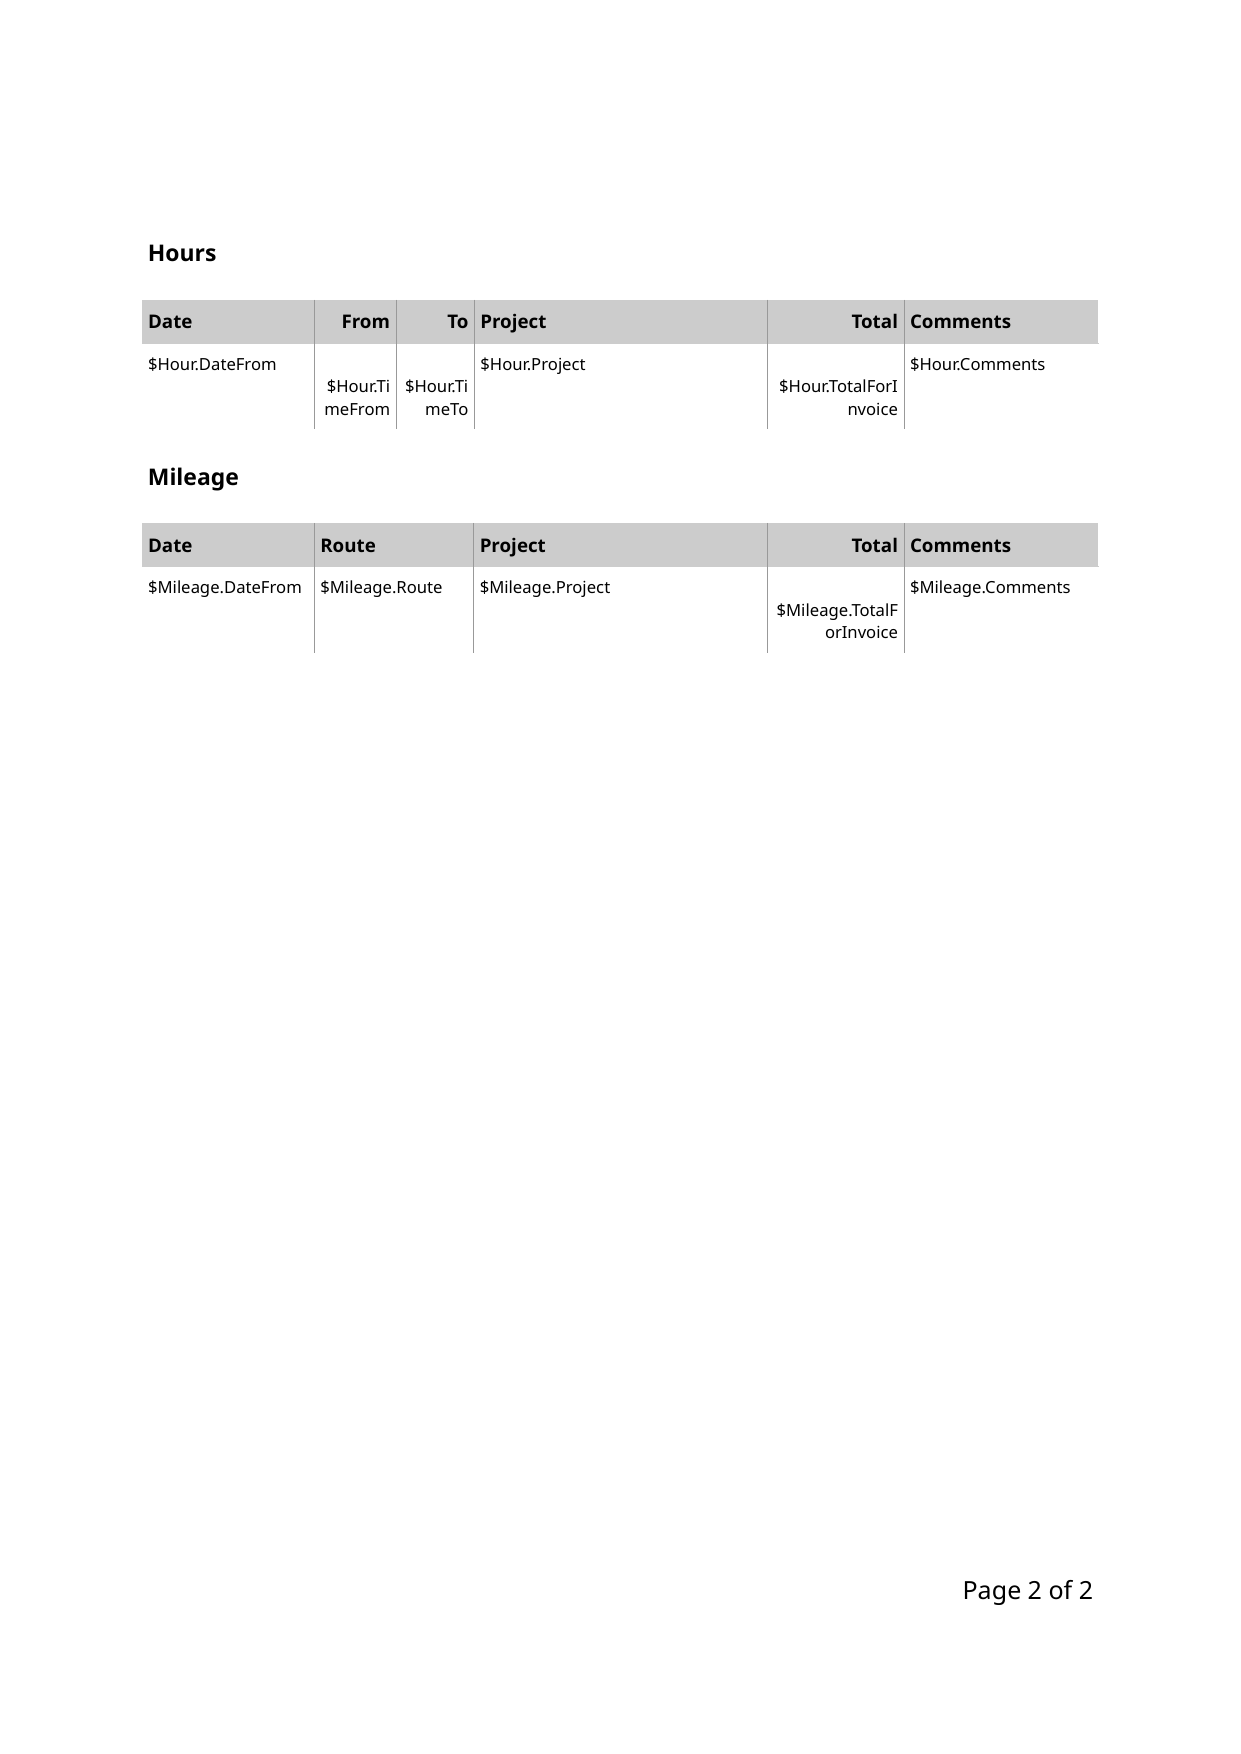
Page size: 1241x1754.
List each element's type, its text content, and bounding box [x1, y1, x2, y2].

text Hours [148, 237, 1093, 268]
table_header Comments [905, 523, 1098, 566]
table_header Total [768, 300, 904, 343]
table_cell $Mileage.Route [315, 567, 473, 652]
table_header To [397, 300, 474, 343]
table_header Project [474, 523, 767, 566]
table_header Date [142, 523, 314, 566]
table_header Total [768, 523, 904, 566]
table_header Route [315, 523, 473, 566]
table_header From [315, 300, 396, 343]
table_header Project [475, 300, 767, 343]
table_cell $Hour.TimeTo [397, 344, 474, 429]
table_cell $Mileage.DateFrom [142, 567, 314, 652]
text Mileage [148, 460, 1093, 492]
table_cell $Mileage.TotalForInvoice [768, 567, 904, 652]
table_cell $Hour.TimeFrom [315, 344, 396, 429]
table_cell $Hour.TotalForInvoice [768, 344, 904, 429]
table_header Comments [905, 300, 1098, 343]
table_cell $Hour.Project [475, 344, 767, 429]
table_header Date [142, 300, 314, 343]
table_cell $Mileage.Comments [905, 567, 1098, 652]
table_cell $Mileage.Project [474, 567, 767, 652]
table_cell $Hour.DateFrom [142, 344, 314, 429]
table_cell $Hour.Comments [905, 344, 1098, 429]
